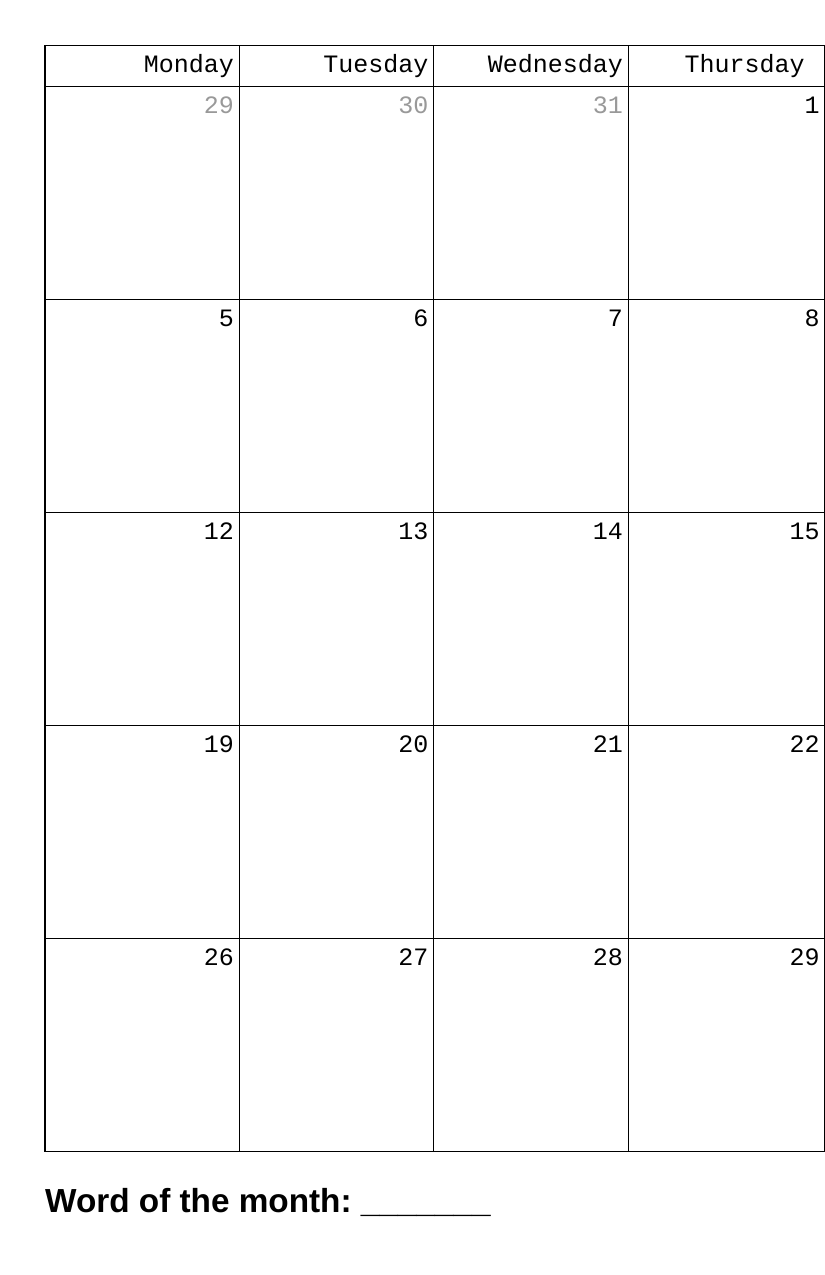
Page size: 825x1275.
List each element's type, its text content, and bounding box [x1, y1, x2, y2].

table_cell 27 [240, 939, 433, 1151]
table_cell 14 [434, 513, 628, 725]
table_cell 20 [240, 726, 433, 938]
table_cell 22 [629, 726, 824, 938]
table_cell 26 [46, 939, 239, 1151]
table_cell 8 [629, 300, 824, 512]
table_cell 6 [240, 300, 433, 512]
table_cell 30 [240, 87, 433, 299]
table_header Thursday [629, 46, 824, 86]
subtitle Word of the month: _______ [45, 1181, 825, 1219]
table_cell 29 [629, 939, 824, 1151]
table_cell 7 [434, 300, 628, 512]
table_cell 1 [629, 87, 824, 299]
table_cell 5 [46, 300, 239, 512]
table_cell 21 [434, 726, 628, 938]
table_cell 29 [46, 87, 239, 299]
table_header Wednesday [434, 46, 628, 86]
table_header Monday [46, 46, 239, 86]
table_cell 28 [434, 939, 628, 1151]
table_cell 31 [434, 87, 628, 299]
table_cell 15 [629, 513, 824, 725]
table_header Tuesday [240, 46, 433, 86]
table_cell 19 [46, 726, 239, 938]
table_cell 12 [46, 513, 239, 725]
table_cell 13 [240, 513, 433, 725]
